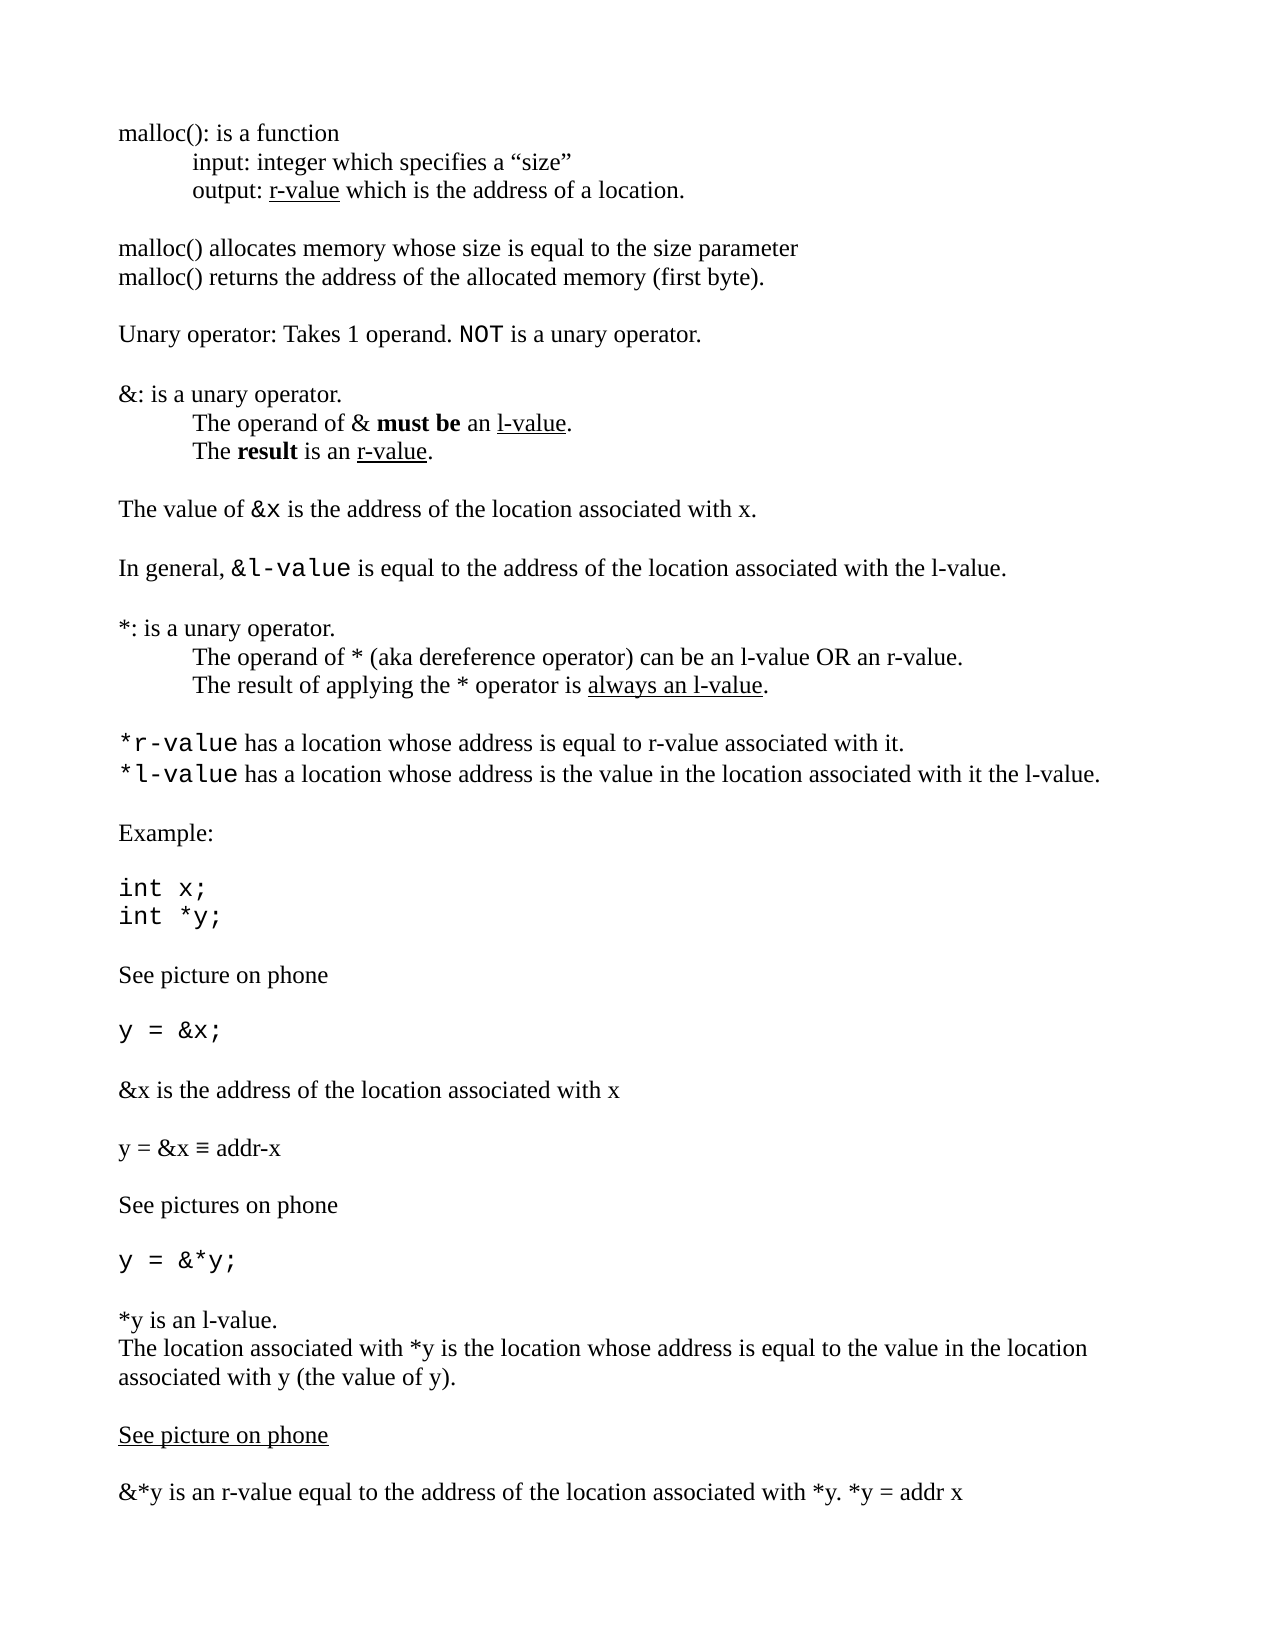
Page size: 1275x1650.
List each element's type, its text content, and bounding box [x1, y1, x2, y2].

text See picture on phone [118, 961, 1157, 989]
text The value of &x is the address of the location associated with x. [118, 494, 1157, 525]
text The operand of * (aka dereference operator) can be an l-value OR an r-value. [118, 642, 1157, 671]
text malloc(): is a function [118, 118, 1157, 147]
text The operand of & must be an l-value. [118, 408, 1157, 436]
text int x; [118, 876, 1157, 904]
text The location associated with *y is the location whose address is equal to the value in the location associated with y (the value of y). [118, 1333, 1157, 1391]
text See pictures on phone [118, 1190, 1157, 1219]
text &: is a unary operator. [118, 379, 1157, 408]
text The result is an r-value. [118, 436, 1157, 465]
text &*y is an r-value equal to the address of the location associated with *y. *y = addr x [118, 1477, 1157, 1506]
text output: r-value which is the address of a location. [118, 176, 1157, 204]
text input: integer which specifies a “size” [118, 147, 1157, 176]
text In general, &l-value is equal to the address of the location associated with the l-value. [118, 553, 1157, 584]
text y = &x ≡ addr-x [118, 1133, 1157, 1161]
text *l-value has a location whose address is the value in the location associated with it the l-value. [118, 759, 1157, 790]
text Unary operator: Takes 1 operand. NOT is a unary operator. [118, 319, 1157, 350]
text &x is the address of the location associated with x [118, 1075, 1157, 1104]
text malloc() returns the address of the allocated memory (first byte). [118, 262, 1157, 291]
text y = &x; [118, 1018, 1157, 1046]
text *: is a unary operator. [118, 613, 1157, 642]
text int *y; [118, 904, 1157, 932]
text y = &*y; [118, 1248, 1157, 1276]
text Example: [118, 818, 1157, 847]
text *r-value has a location whose address is equal to r-value associated with it. [118, 728, 1157, 759]
text malloc() allocates memory whose size is equal to the size parameter [118, 233, 1157, 262]
text *y is an l-value. [118, 1305, 1157, 1333]
text See picture on phone [118, 1420, 1157, 1448]
text The result of applying the * operator is always an l-value. [118, 671, 1157, 699]
